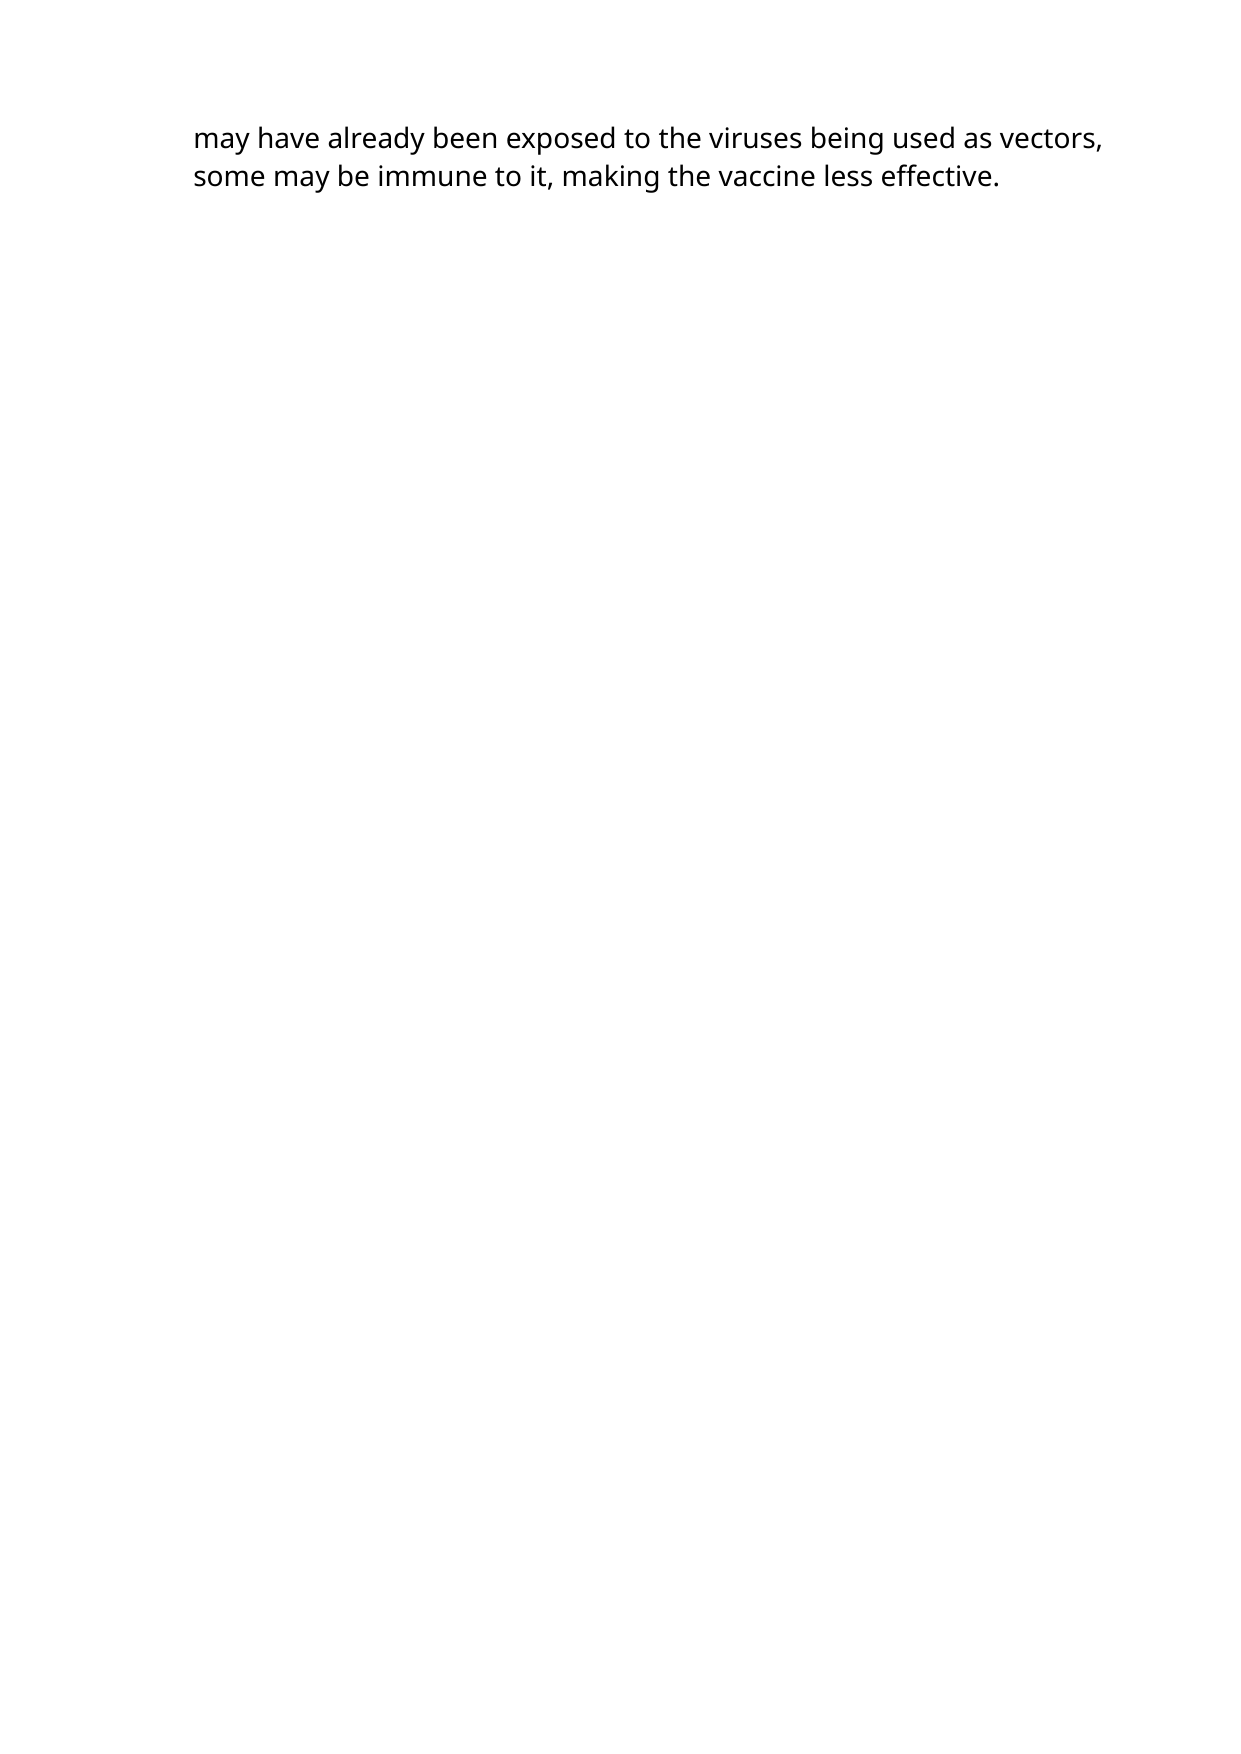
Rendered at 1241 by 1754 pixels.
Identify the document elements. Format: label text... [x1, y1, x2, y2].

list may have already been exposed to the viruses being used as vectors, some may be immune to it, making the vaccine less effective. [156, 118, 1122, 195]
